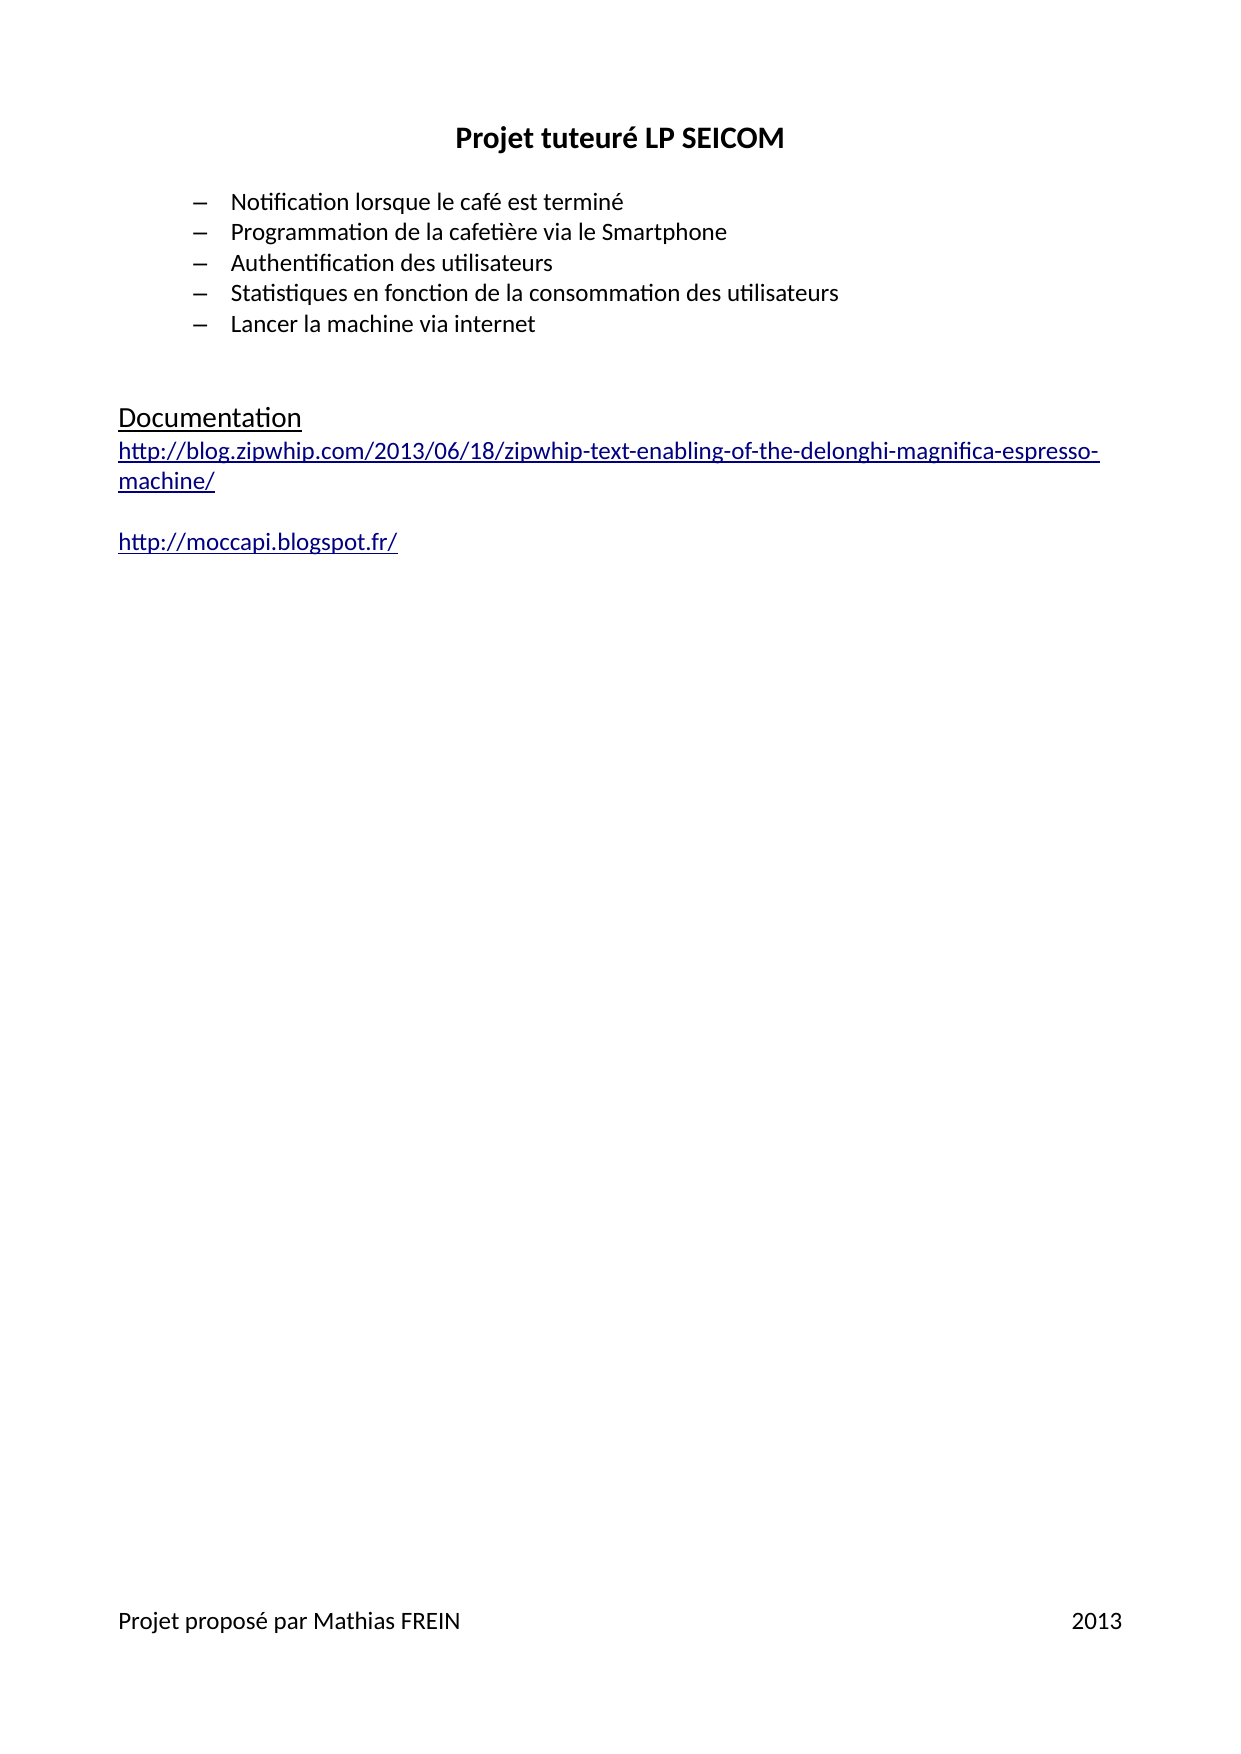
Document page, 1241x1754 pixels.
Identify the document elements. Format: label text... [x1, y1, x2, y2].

list Programmation de la cafetière via le Smartphone [193, 216, 1122, 247]
text http://moccapi.blogspot.fr/ [118, 527, 1122, 557]
list Lancer la machine via internet [193, 308, 1122, 338]
text http://blog.zipwhip.com/2013/06/18/zipwhip-text-enabling-of-the-delonghi-magnifica-espresso-machine/ [118, 435, 1122, 496]
text Documentation [118, 399, 1122, 435]
list Statistiques en fonction de la consommation des utilisateurs [193, 277, 1122, 308]
list Notification lorsque le café est terminé [193, 186, 1122, 216]
list Authentification des utilisateurs [193, 247, 1122, 277]
